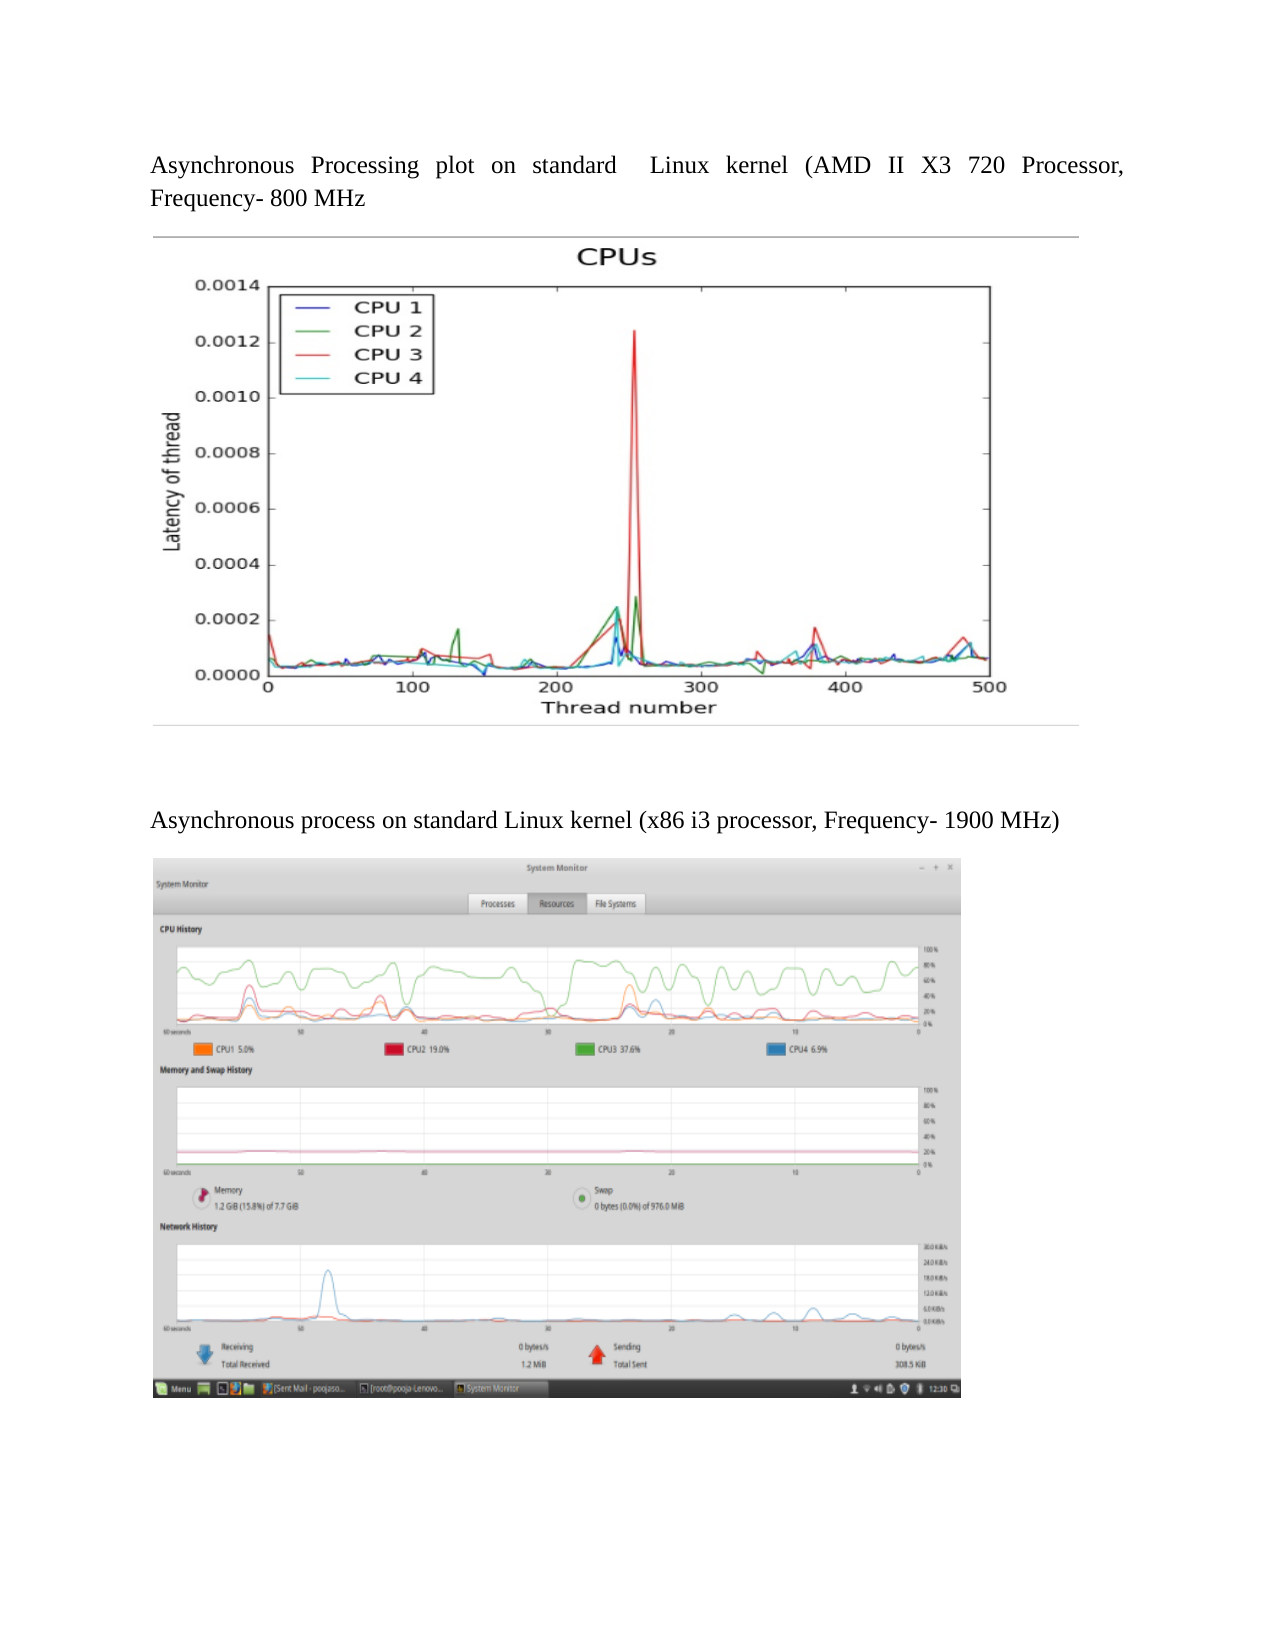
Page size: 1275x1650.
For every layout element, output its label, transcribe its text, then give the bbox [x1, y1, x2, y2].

picture [153, 236, 1079, 726]
text Asynchronous Processing plot on standard Linux kernel (AMD II X3 720 Processor, Frequency- 800 MHz [150, 150, 1125, 212]
picture [153, 858, 961, 1398]
text Asynchronous process on standard Linux kernel (x86 i3 processor, Frequency- 1900 MHz) [150, 805, 1125, 833]
